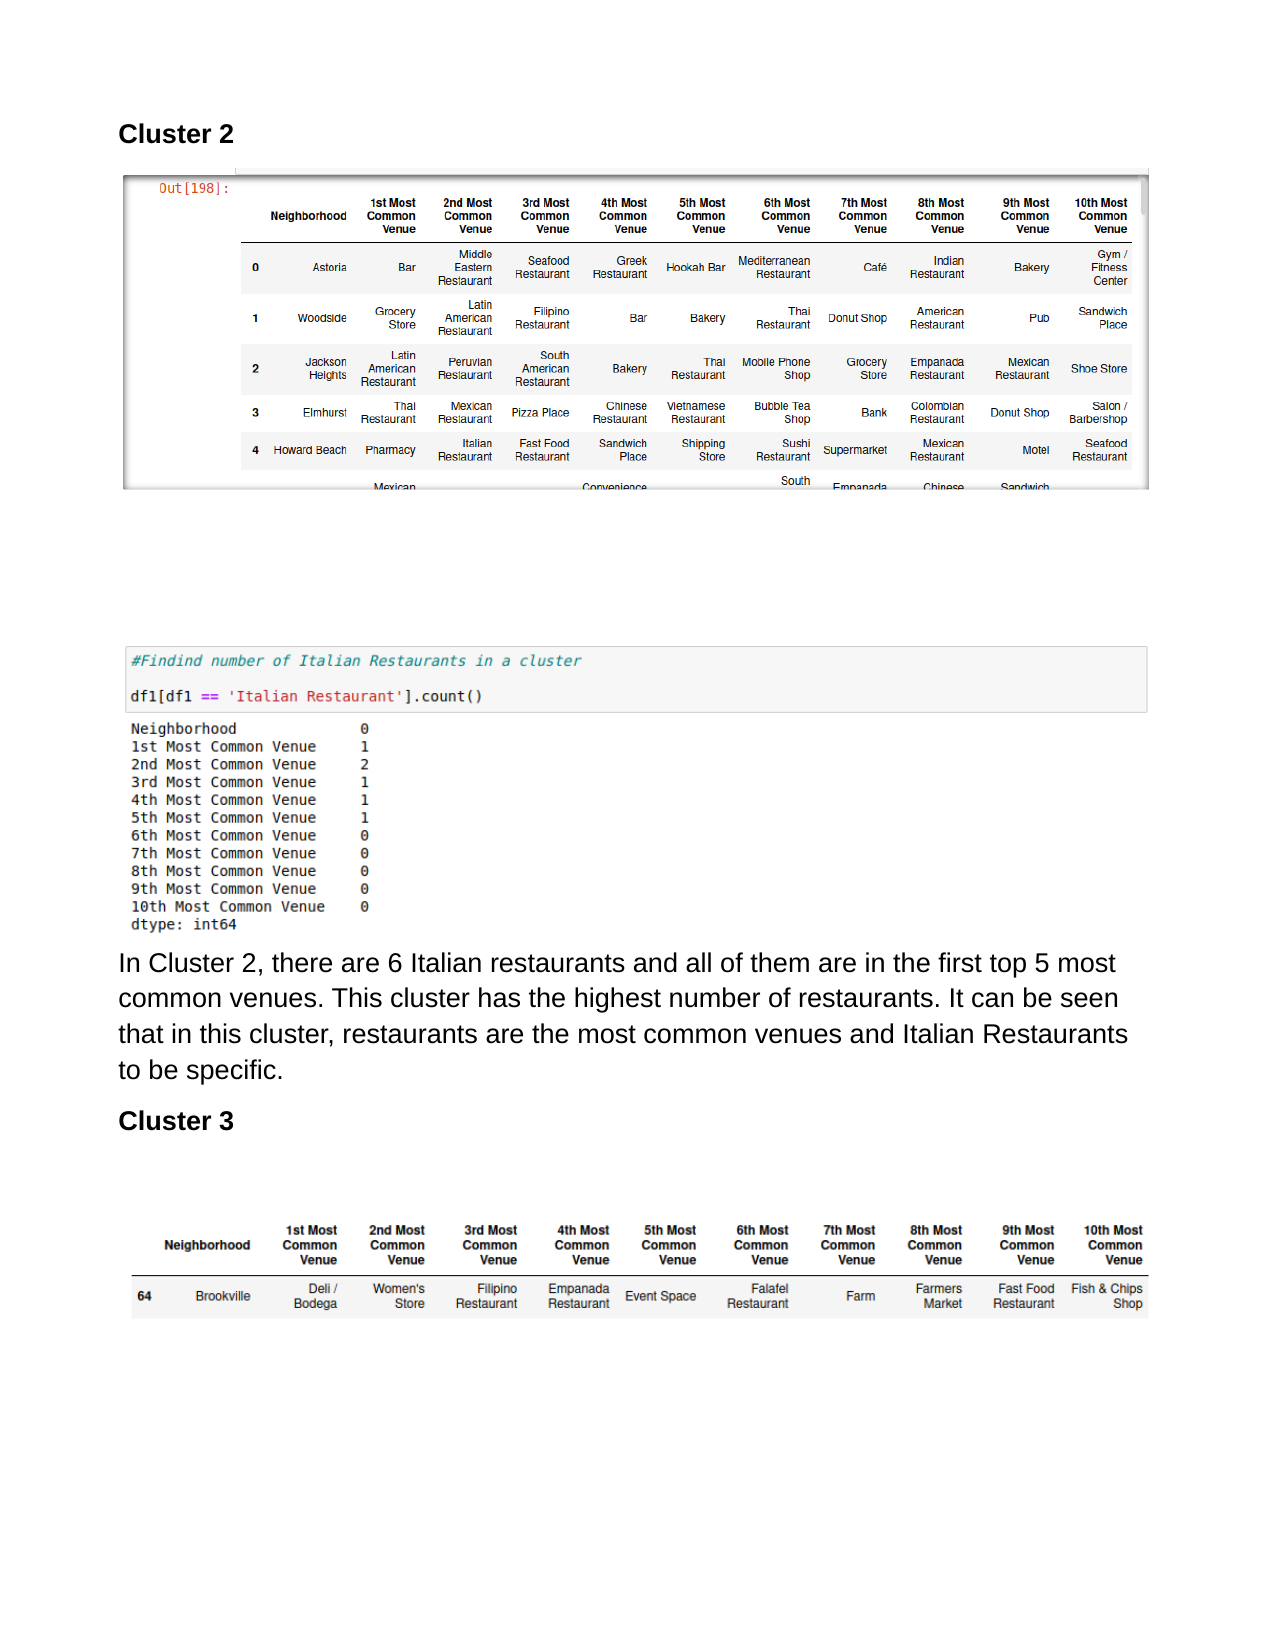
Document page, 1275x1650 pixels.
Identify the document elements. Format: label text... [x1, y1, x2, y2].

picture [118, 1206, 1157, 1325]
picture [118, 646, 1157, 942]
text Cluster 3 [118, 1105, 1157, 1136]
text In Cluster 2, there are 6 Italian restaurants and all of them are in the first top 5 most common venues. This cluster has the highest number of restaurants. It can be seen that in this cluster, restaurants are the most common venues and Italian Restaurants to be specific. [118, 942, 1157, 1086]
text Cluster 2 [118, 118, 1157, 149]
picture [118, 168, 1157, 490]
